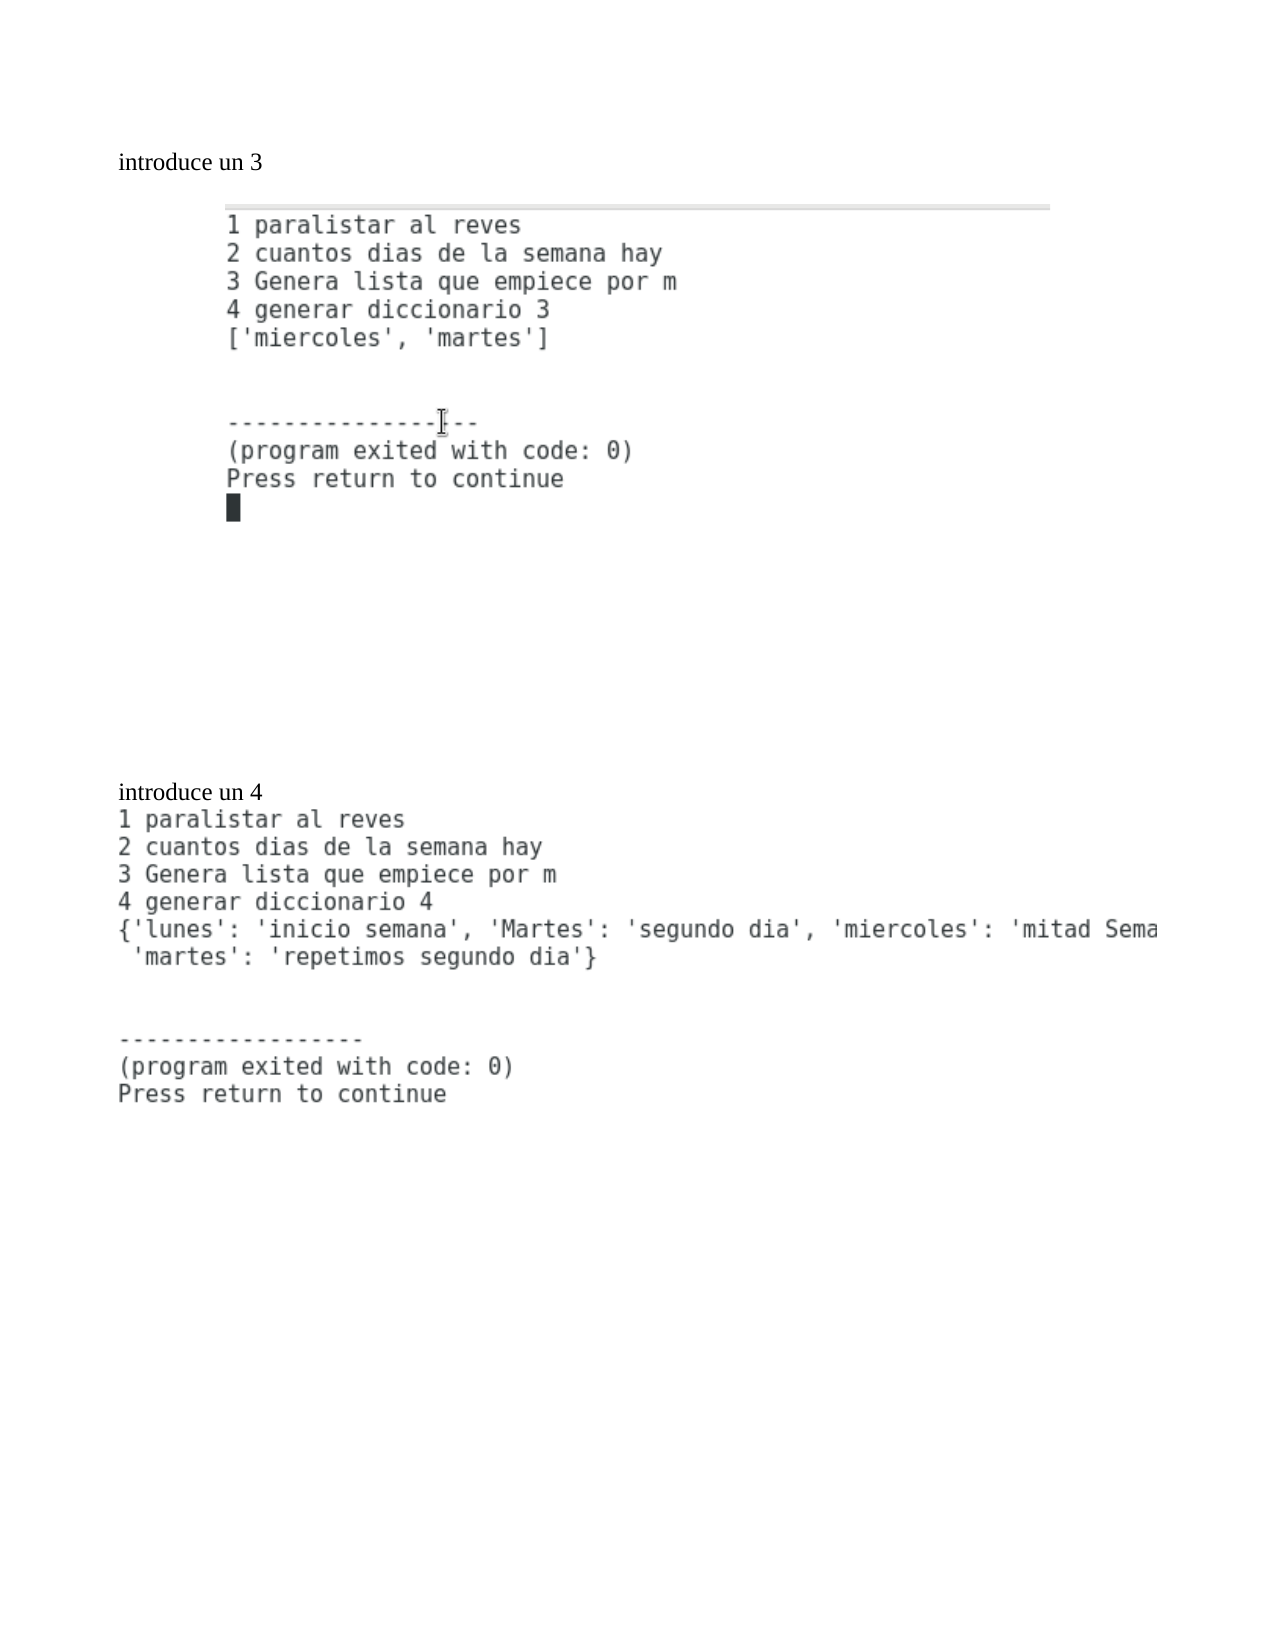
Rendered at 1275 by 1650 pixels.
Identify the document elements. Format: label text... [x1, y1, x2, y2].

picture [225, 204, 1050, 749]
text introduce un 3 [118, 147, 1157, 176]
text introduce un 4 [118, 777, 1157, 805]
picture [118, 805, 1157, 1293]
